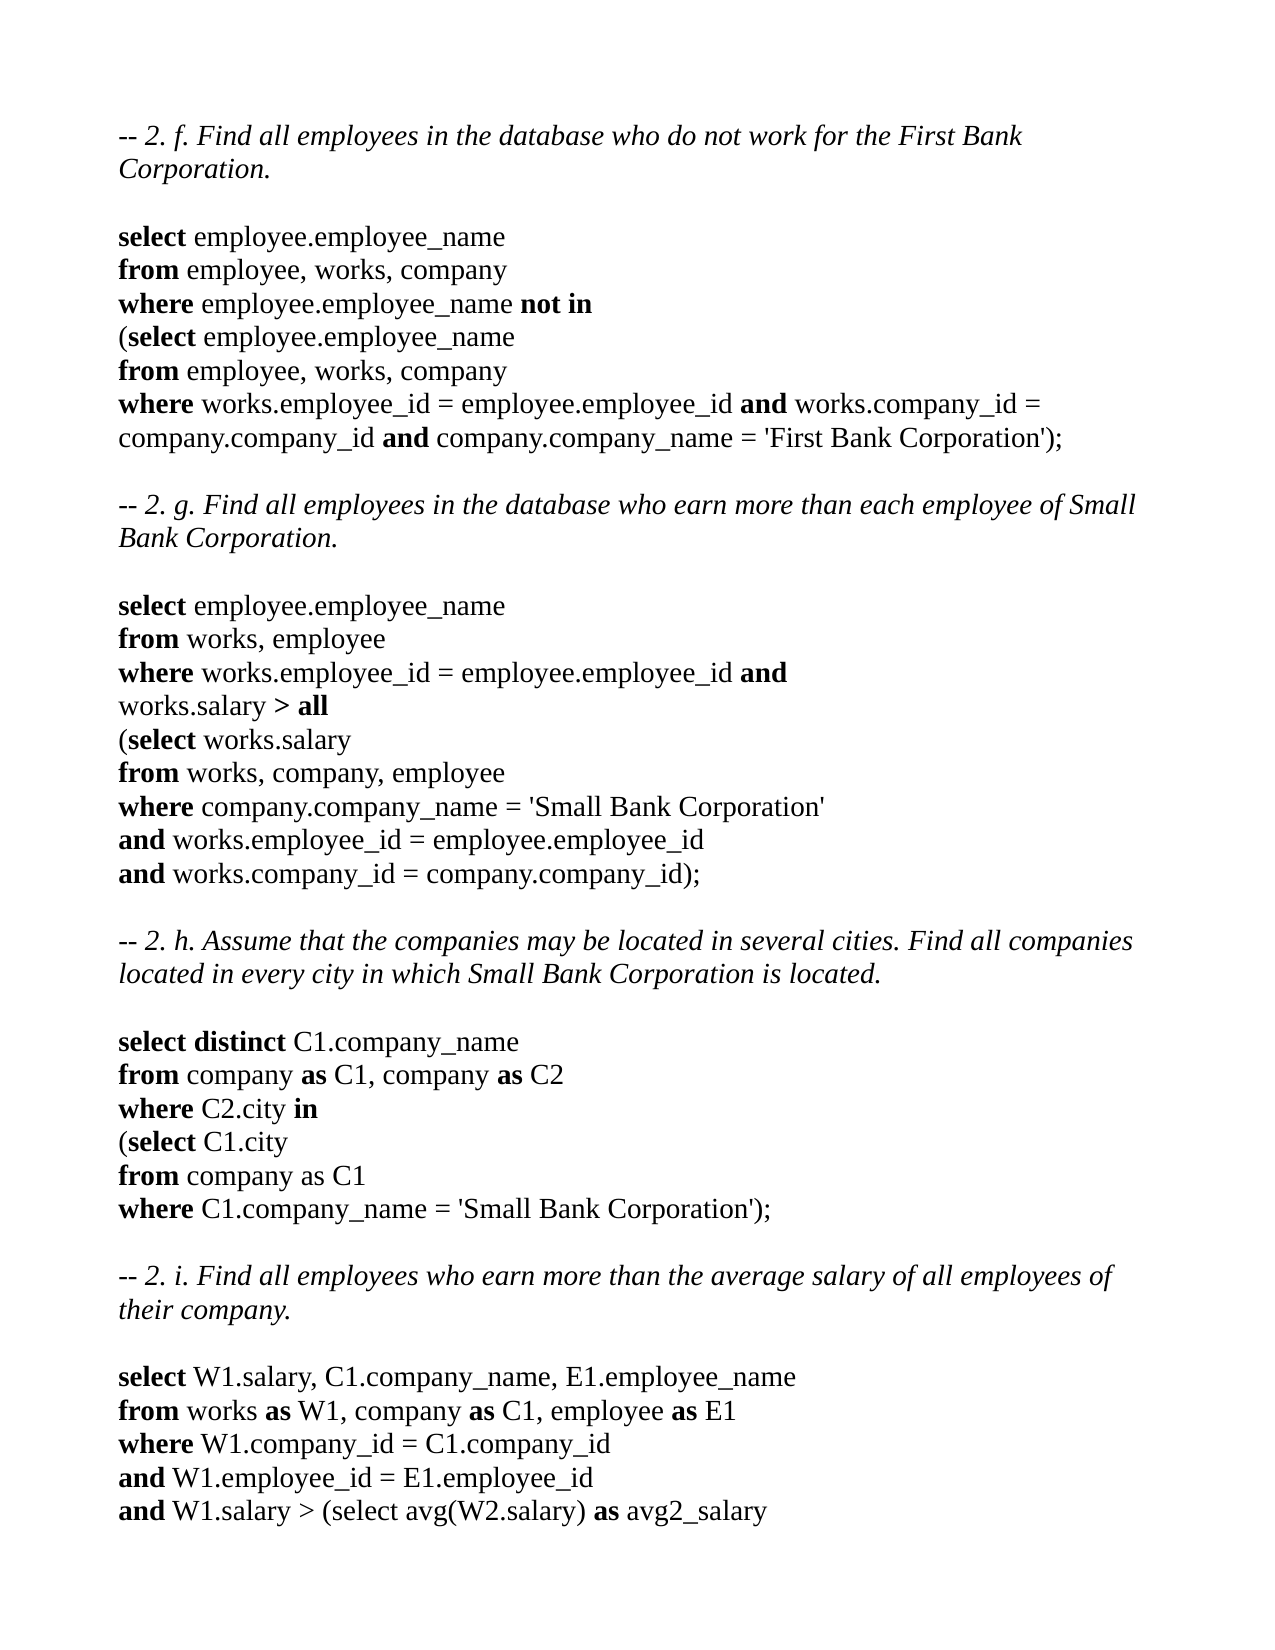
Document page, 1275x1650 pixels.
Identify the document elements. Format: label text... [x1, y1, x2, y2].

text where C1.company_name = 'Small Bank Corporation'); [118, 1191, 1157, 1225]
text where C2.city in [118, 1091, 1157, 1124]
text select distinct C1.company_name [118, 1024, 1157, 1057]
text (select C1.city [118, 1124, 1157, 1158]
text -- 2. f. Find all employees in the database who do not work for the First Bank Corporation. [118, 118, 1157, 185]
text select employee.employee_name from employee, works, company where employee.employee_name not in (select employee.employee_name from employee, works, company where works.employee_id = employee.employee_id and works.company_id = company.company_id and company.company_name = 'First Bank Corporation'); [118, 219, 1157, 453]
text from company as C1, company as C2 [118, 1057, 1157, 1091]
text select W1.salary, C1.company_name, E1.employee_name from works as W1, company as C1, employee as E1 where W1.company_id = C1.company_id and W1.employee_id = E1.employee_id and W1.salary > (select avg(W2.salary) as avg2_salary [118, 1359, 1157, 1527]
text -- 2. g. Find all employees in the database who earn more than each employee of Small Bank Corporation. [118, 487, 1157, 554]
text select employee.employee_name from works, employee where works.employee_id = employee.employee_id and works.salary > all (select works.salary from works, company, employee where company.company_name = 'Small Bank Corporation' and works.employee_id = employee.employee_id and works.company_id = company.company_id); [118, 588, 1157, 889]
text -- 2. h. Assume that the companies may be located in several cities. Find all companies located in every city in which Small Bank Corporation is located. [118, 923, 1157, 990]
text -- 2. i. Find all employees who earn more than the average salary of all employees of their company. [118, 1258, 1157, 1326]
text from company as C1 [118, 1158, 1157, 1191]
